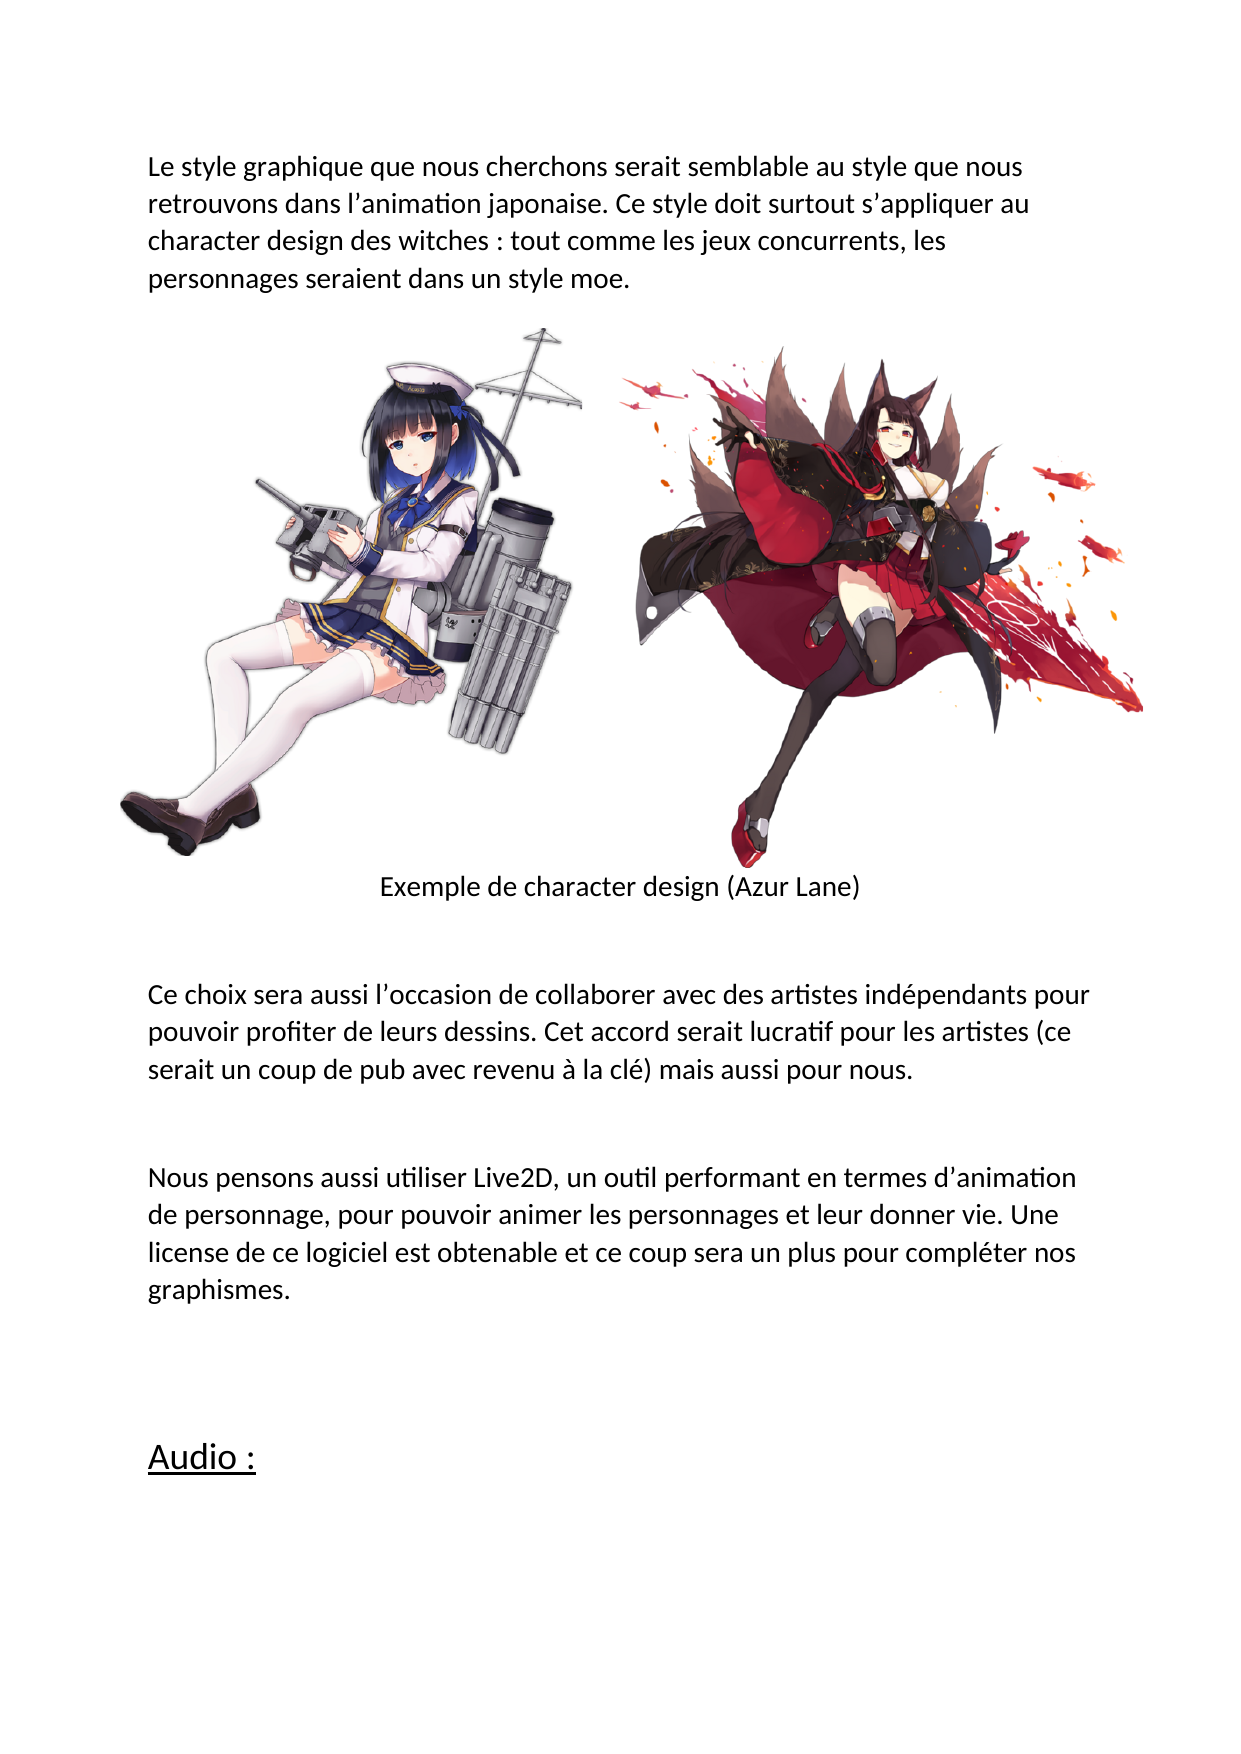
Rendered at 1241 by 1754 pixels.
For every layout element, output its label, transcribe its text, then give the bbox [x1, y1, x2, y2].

text Le style graphique que nous cherchons serait semblable au style que nous retrouvons dans l’animation japonaise. Ce style doit surtout s’appliquer au character design des witches : tout comme les jeux concurrents, les personnages seraient dans un style moe. [148, 148, 1093, 295]
text Ce choix sera aussi l’occasion de collaborer avec des artistes indépendants pour pouvoir profiter de leurs dessins. Cet accord serait lucratif pour les artistes (ce serait un coup de pub avec revenu à la clé) mais aussi pour nous. [148, 976, 1093, 1086]
text Exemple de character design (Azur Lane) [148, 314, 1093, 903]
text Nous pensons aussi utiliser Live2D, un outil performant en termes d’animation de personnage, pour pouvoir animer les personnages et leur donner vie. Une license de ce logiciel est obtenable et ce coup sera un plus pour compléter nos graphismes. [148, 1159, 1093, 1307]
text Audio : [148, 1433, 1093, 1479]
